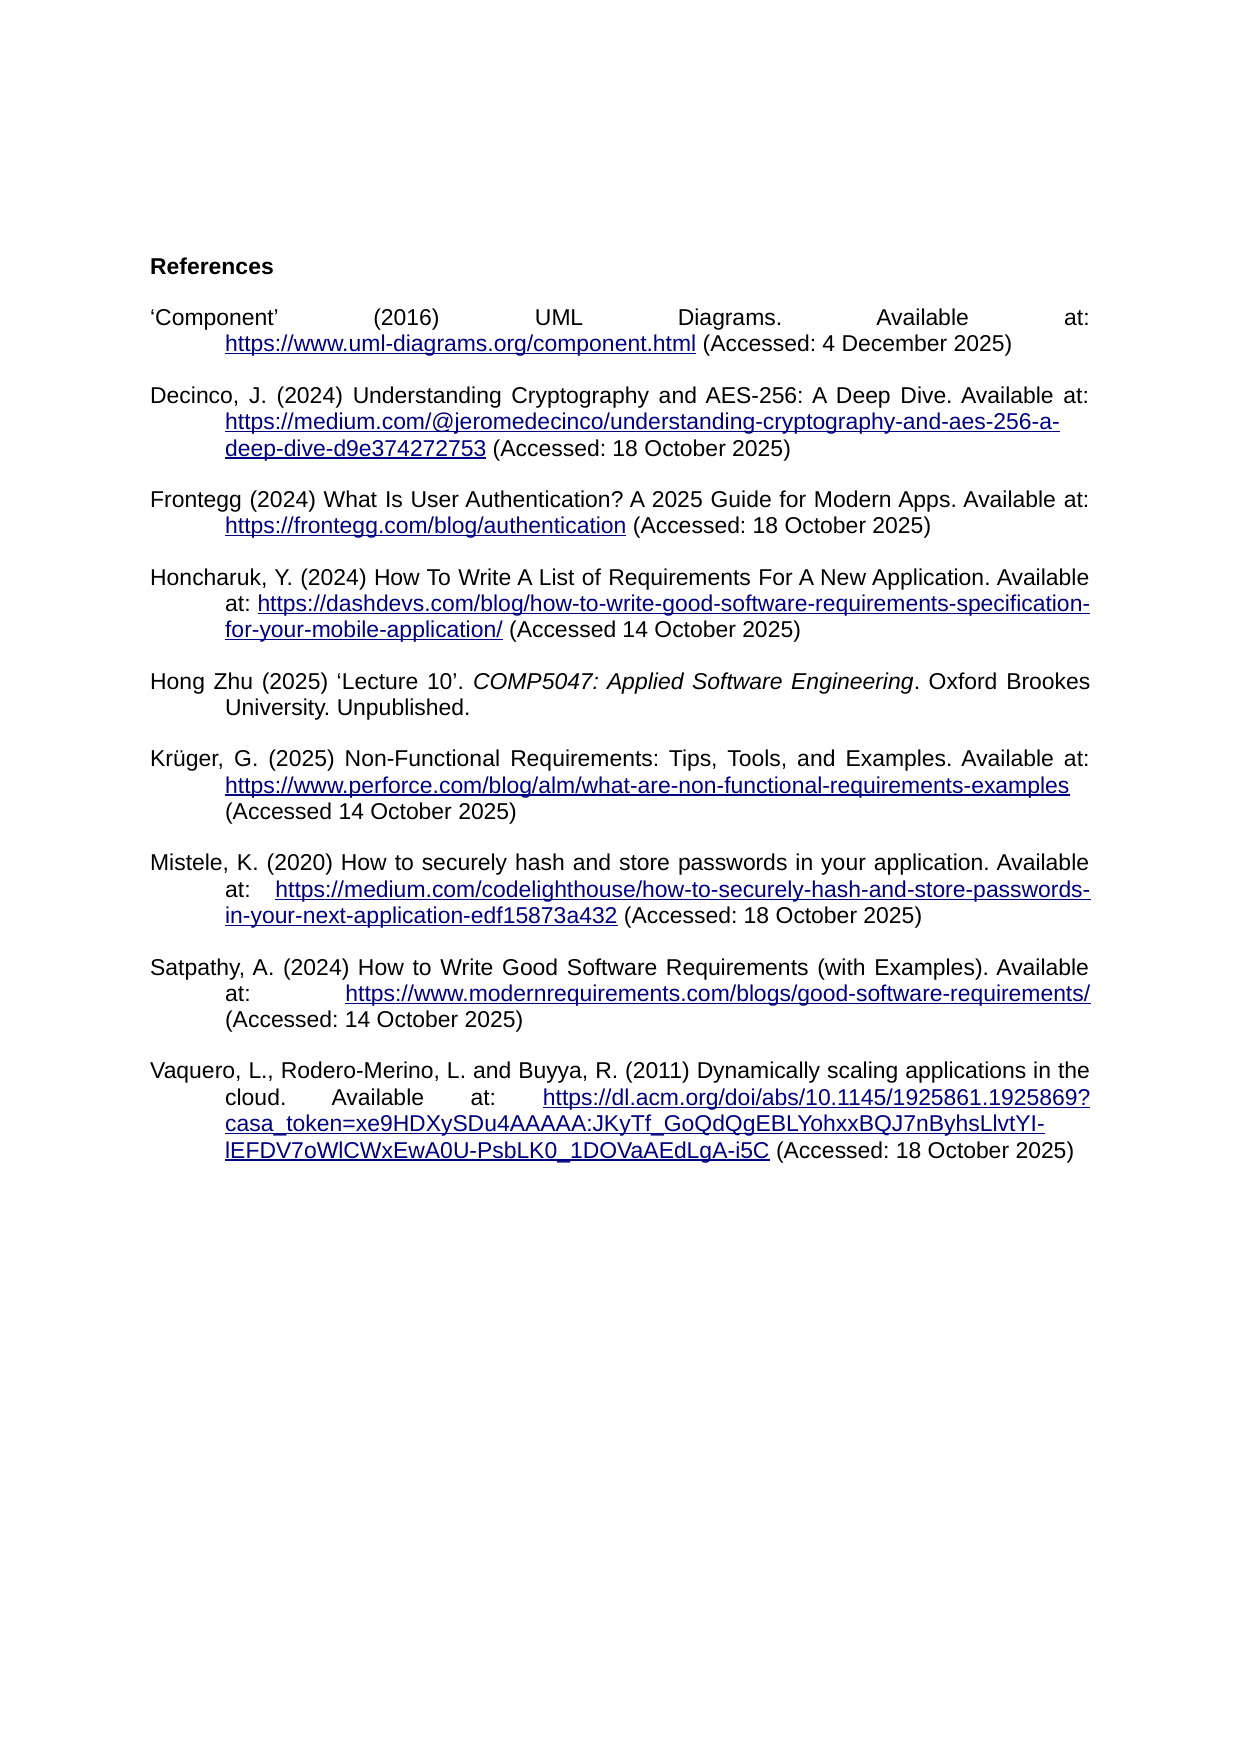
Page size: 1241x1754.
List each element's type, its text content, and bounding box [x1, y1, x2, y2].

text Vaquero, L., Rodero-Merino, L. and Buyya, R. (2011) Dynamically scaling applications in the cloud. Available at: https://dl.acm.org/doi/abs/10.1145/1925861.1925869?casa_token=xe9HDXySDu4AAAAA:JKyTf_GoQdQgEBLYohxxBQJ7nByhsLlvtYI-lEFDV7oWlCWxEwA0U-PsbLK0_1DOVaAEdLgA-i5C (Accessed: 18 October 2025) [150, 1057, 1090, 1163]
text Honcharuk, Y. (2024) How To Write A List of Requirements For A New Application. Available at: https://dashdevs.com/blog/how-to-write-good-software-requirements-specification-for-your-mobile-application/ (Accessed 14 October 2025) [150, 563, 1090, 643]
text References [150, 253, 1090, 279]
text Hong Zhu (2025) ‘Lecture 10’. COMP5047: Applied Software Engineering. Oxford Brookes University. Unpublished. [150, 668, 1090, 720]
text Mistele, K. (2020) How to securely hash and store passwords in your application. Available at: https://medium.com/codelighthouse/how-to-securely-hash-and-store-passwords-in-your-next-application-edf15873a432 (Accessed: 18 October 2025) [150, 849, 1090, 928]
text Frontegg (2024) What Is User Authentication? A 2025 Guide for Modern Apps. Available at: https://frontegg.com/blog/authentication (Accessed: 18 October 2025) [150, 486, 1090, 538]
text Decinco, J. (2024) Understanding Cryptography and AES-256: A Deep Dive. Available at: https://medium.com/@jeromedecinco/understanding-cryptography-and-aes-256-a-deep-dive-d9e374272753 (Accessed: 18 October 2025) [150, 382, 1090, 461]
text ‘Component’ (2016) UML Diagrams. Available at: https://www.uml-diagrams.org/component.html (Accessed: 4 December 2025) [150, 304, 1090, 357]
text Satpathy, A. (2024) How to Write Good Software Requirements (with Examples). Available at: https://www.modernrequirements.com/blogs/good-software-requirements/ (Accessed: 14 October 2025) [150, 953, 1090, 1032]
text Krüger, G. (2025) Non-Functional Requirements: Tips, Tools, and Examples. Available at: https://www.perforce.com/blog/alm/what-are-non-functional-requirements-examples (Accessed 14 October 2025) [150, 745, 1090, 824]
